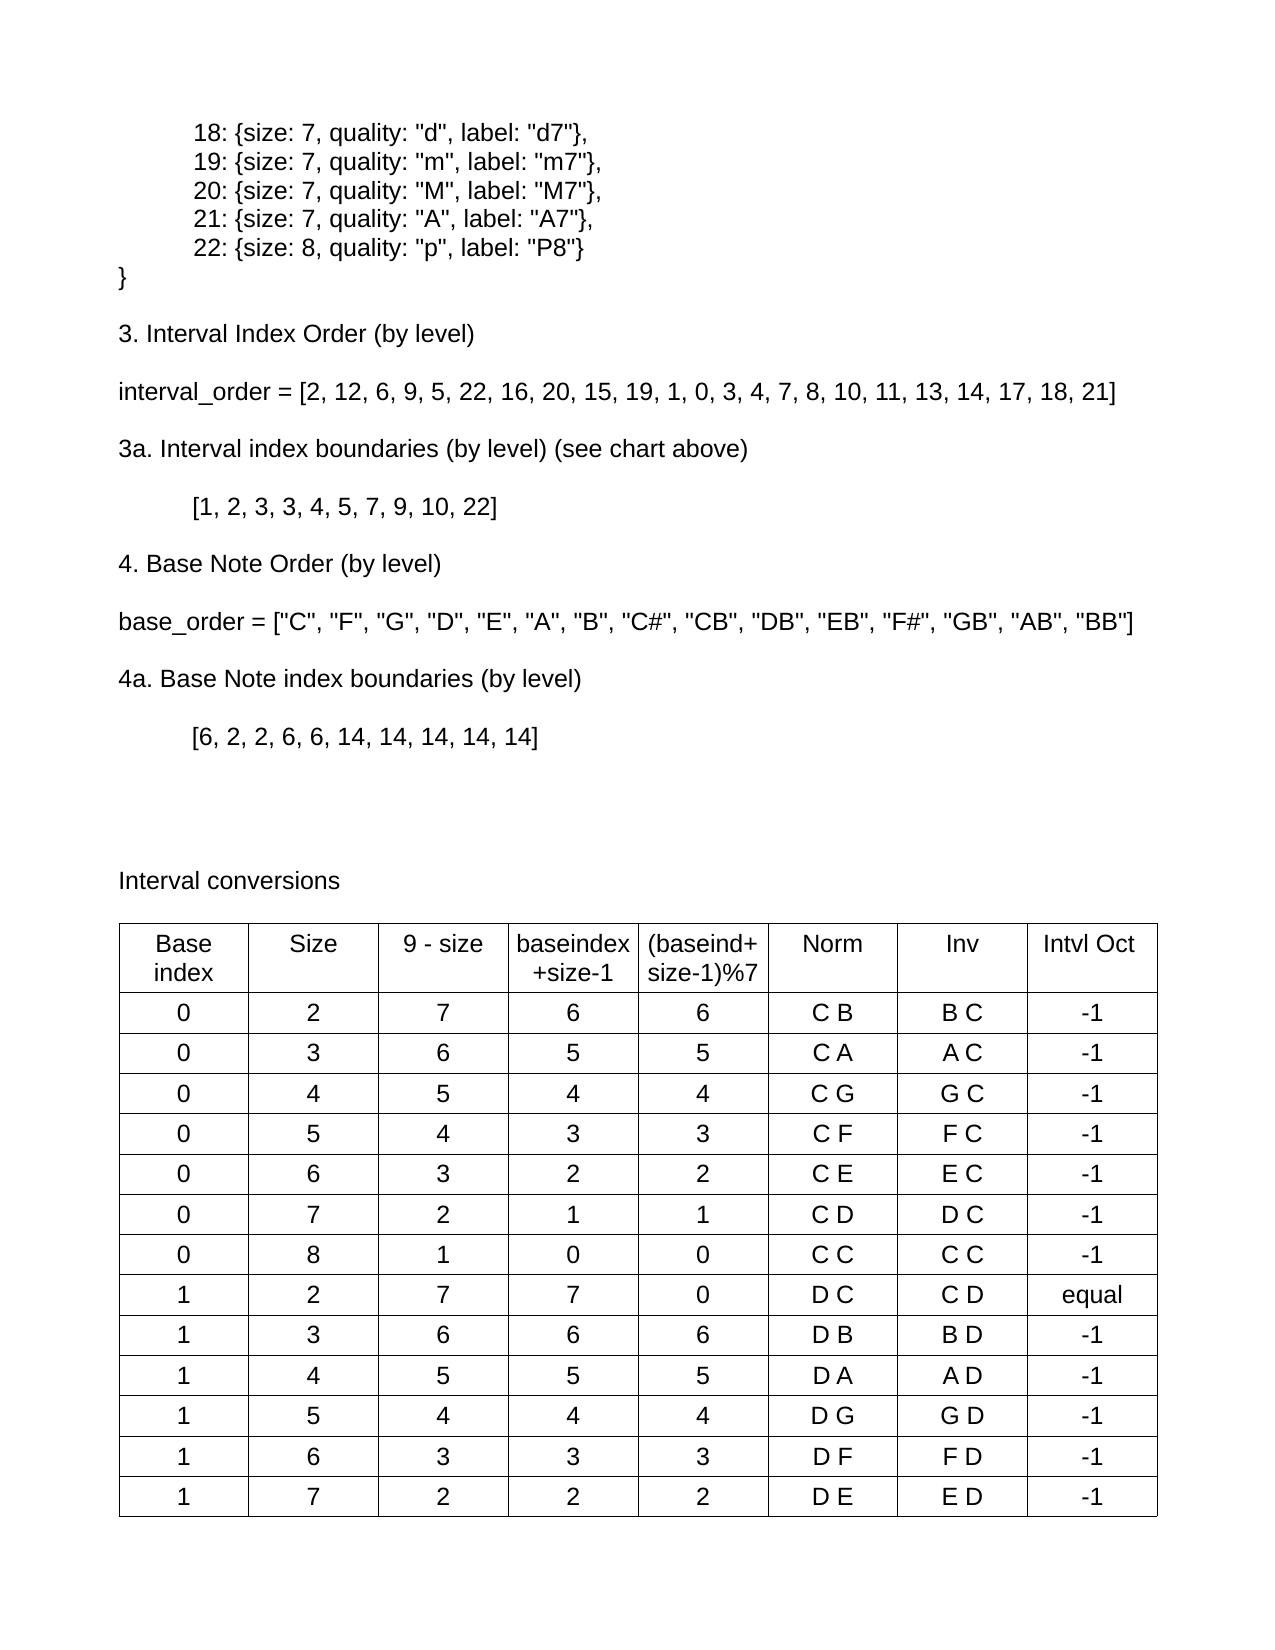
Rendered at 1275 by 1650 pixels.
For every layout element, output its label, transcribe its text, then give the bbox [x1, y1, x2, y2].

table_cell -1 [1028, 1235, 1157, 1274]
text 18: {size: 7, quality: "d", label: "d7"}, [193, 118, 1157, 147]
table_cell 5 [639, 1034, 768, 1073]
table_cell 1 [120, 1437, 248, 1476]
table_cell 6 [249, 1437, 378, 1476]
table_cell 1 [379, 1235, 508, 1274]
table_cell 0 [639, 1235, 768, 1274]
text } [118, 262, 1157, 291]
table_cell E C [898, 1155, 1027, 1194]
table_cell C C [769, 1235, 897, 1274]
table_cell C A [769, 1034, 897, 1073]
table_cell 2 [379, 1477, 508, 1516]
table_cell -1 [1028, 1477, 1157, 1516]
table_cell E D [898, 1477, 1027, 1516]
table_cell 4 [639, 1074, 768, 1113]
table_cell 1 [120, 1356, 248, 1395]
table_cell -1 [1028, 1396, 1157, 1436]
table_cell -1 [1028, 1034, 1157, 1073]
table_cell equal [1028, 1275, 1157, 1315]
table_cell A C [898, 1034, 1027, 1073]
table_cell 0 [509, 1235, 638, 1274]
table_header baseindex +size-1 [509, 924, 638, 992]
table_cell -1 [1028, 1195, 1157, 1234]
table_cell 5 [249, 1396, 378, 1436]
text 22: {size: 8, quality: "p", label: "P8"} [193, 233, 1157, 262]
table_cell C C [898, 1235, 1027, 1274]
text 21: {size: 7, quality: "A", label: "A7"}, [193, 204, 1157, 233]
table_header 9 - size [379, 924, 508, 992]
table_cell 6 [379, 1316, 508, 1355]
table_cell -1 [1028, 1155, 1157, 1194]
table_header (baseind+size-1)%7 [639, 924, 768, 992]
table_cell 3 [509, 1437, 638, 1476]
table_header Base index [120, 924, 248, 992]
table_cell 4 [509, 1074, 638, 1113]
table_cell 2 [249, 993, 378, 1032]
table_cell D A [769, 1356, 897, 1395]
table_header Intvl Oct [1028, 924, 1157, 992]
table_cell 2 [379, 1195, 508, 1234]
table_cell 1 [120, 1477, 248, 1516]
table_cell 5 [509, 1034, 638, 1073]
table_cell 6 [509, 993, 638, 1032]
table_cell 6 [639, 993, 768, 1032]
table_cell 0 [120, 1235, 248, 1274]
table_cell 5 [379, 1074, 508, 1113]
table_cell 8 [249, 1235, 378, 1274]
table_cell 0 [120, 993, 248, 1032]
table_cell 7 [249, 1195, 378, 1234]
table_cell -1 [1028, 1074, 1157, 1113]
table_cell 6 [639, 1316, 768, 1355]
text [6, 2, 2, 6, 6, 14, 14, 14, 14, 14] [192, 722, 1157, 751]
text [1, 2, 3, 3, 4, 5, 7, 9, 10, 22] [118, 492, 1157, 521]
table_cell -1 [1028, 993, 1157, 1032]
table_cell D B [769, 1316, 897, 1355]
table_cell -1 [1028, 1437, 1157, 1476]
table_cell D F [769, 1437, 897, 1476]
table_cell 2 [639, 1477, 768, 1516]
table_cell C F [769, 1114, 897, 1153]
text Interval conversions [118, 866, 1157, 894]
table_header Inv [898, 924, 1027, 992]
table_cell D E [769, 1477, 897, 1516]
table_cell 0 [120, 1074, 248, 1113]
text 4. Base Note Order (by level) [118, 549, 1157, 578]
table_cell A D [898, 1356, 1027, 1395]
table_cell D C [769, 1275, 897, 1315]
table_cell 4 [379, 1396, 508, 1436]
table_cell 1 [639, 1195, 768, 1234]
table_cell D G [769, 1396, 897, 1436]
table_header Norm [769, 924, 897, 992]
table_cell 4 [509, 1396, 638, 1436]
text 20: {size: 7, quality: "M", label: "M7"}, [193, 176, 1157, 204]
table_cell 6 [509, 1316, 638, 1355]
table_cell 7 [509, 1275, 638, 1315]
table_cell G D [898, 1396, 1027, 1436]
table_cell -1 [1028, 1356, 1157, 1395]
table_cell 0 [120, 1155, 248, 1194]
table_cell F C [898, 1114, 1027, 1153]
table_cell 7 [249, 1477, 378, 1516]
table_cell 5 [639, 1356, 768, 1395]
table_cell C D [898, 1275, 1027, 1315]
table_cell 4 [249, 1356, 378, 1395]
table_cell G C [898, 1074, 1027, 1113]
table_cell 1 [509, 1195, 638, 1234]
table_cell 5 [249, 1114, 378, 1153]
table_cell B D [898, 1316, 1027, 1355]
table_cell 7 [379, 1275, 508, 1315]
text base_order = ["C", "F", "G", "D", "E", "A", "B", "C#", "CB", "DB", "EB", "F#", "GB", "AB", "BB"] [118, 607, 1157, 636]
text 3. Interval Index Order (by level) [118, 319, 1157, 348]
table_cell 7 [379, 993, 508, 1032]
table_cell 3 [509, 1114, 638, 1153]
table_cell C E [769, 1155, 897, 1194]
table_cell 2 [509, 1155, 638, 1194]
table_cell -1 [1028, 1316, 1157, 1355]
table_cell C D [769, 1195, 897, 1234]
table_cell 4 [639, 1396, 768, 1436]
table_cell 5 [379, 1356, 508, 1395]
table_cell 3 [639, 1114, 768, 1153]
table_cell 0 [120, 1195, 248, 1234]
table_cell 4 [379, 1114, 508, 1153]
table_cell 0 [120, 1114, 248, 1153]
table_cell 3 [249, 1316, 378, 1355]
table_cell 3 [379, 1155, 508, 1194]
table_cell 3 [639, 1437, 768, 1476]
table_cell 6 [249, 1155, 378, 1194]
table_cell B C [898, 993, 1027, 1032]
table_cell F D [898, 1437, 1027, 1476]
text 19: {size: 7, quality: "m", label: "m7"}, [193, 147, 1157, 176]
table_cell 3 [249, 1034, 378, 1073]
table_cell 0 [120, 1034, 248, 1073]
table_cell D C [898, 1195, 1027, 1234]
table_cell 1 [120, 1396, 248, 1436]
table_cell 3 [379, 1437, 508, 1476]
table_cell 1 [120, 1316, 248, 1355]
text interval_order = [2, 12, 6, 9, 5, 22, 16, 20, 15, 19, 1, 0, 3, 4, 7, 8, 10, 11, 13, 14, 17, 18, 21] [118, 377, 1157, 406]
table_cell 2 [639, 1155, 768, 1194]
table_cell 6 [379, 1034, 508, 1073]
table_cell C B [769, 993, 897, 1032]
text 3a. Interval index boundaries (by level) (see chart above) [118, 434, 1157, 463]
table_cell C G [769, 1074, 897, 1113]
table_cell 2 [509, 1477, 638, 1516]
table_cell 4 [249, 1074, 378, 1113]
table_cell -1 [1028, 1114, 1157, 1153]
table_cell 2 [249, 1275, 378, 1315]
table_cell 0 [639, 1275, 768, 1315]
text 4a. Base Note index boundaries (by level) [118, 664, 1157, 693]
table_cell 5 [509, 1356, 638, 1395]
table_header Size [249, 924, 378, 992]
table_cell 1 [120, 1275, 248, 1315]
